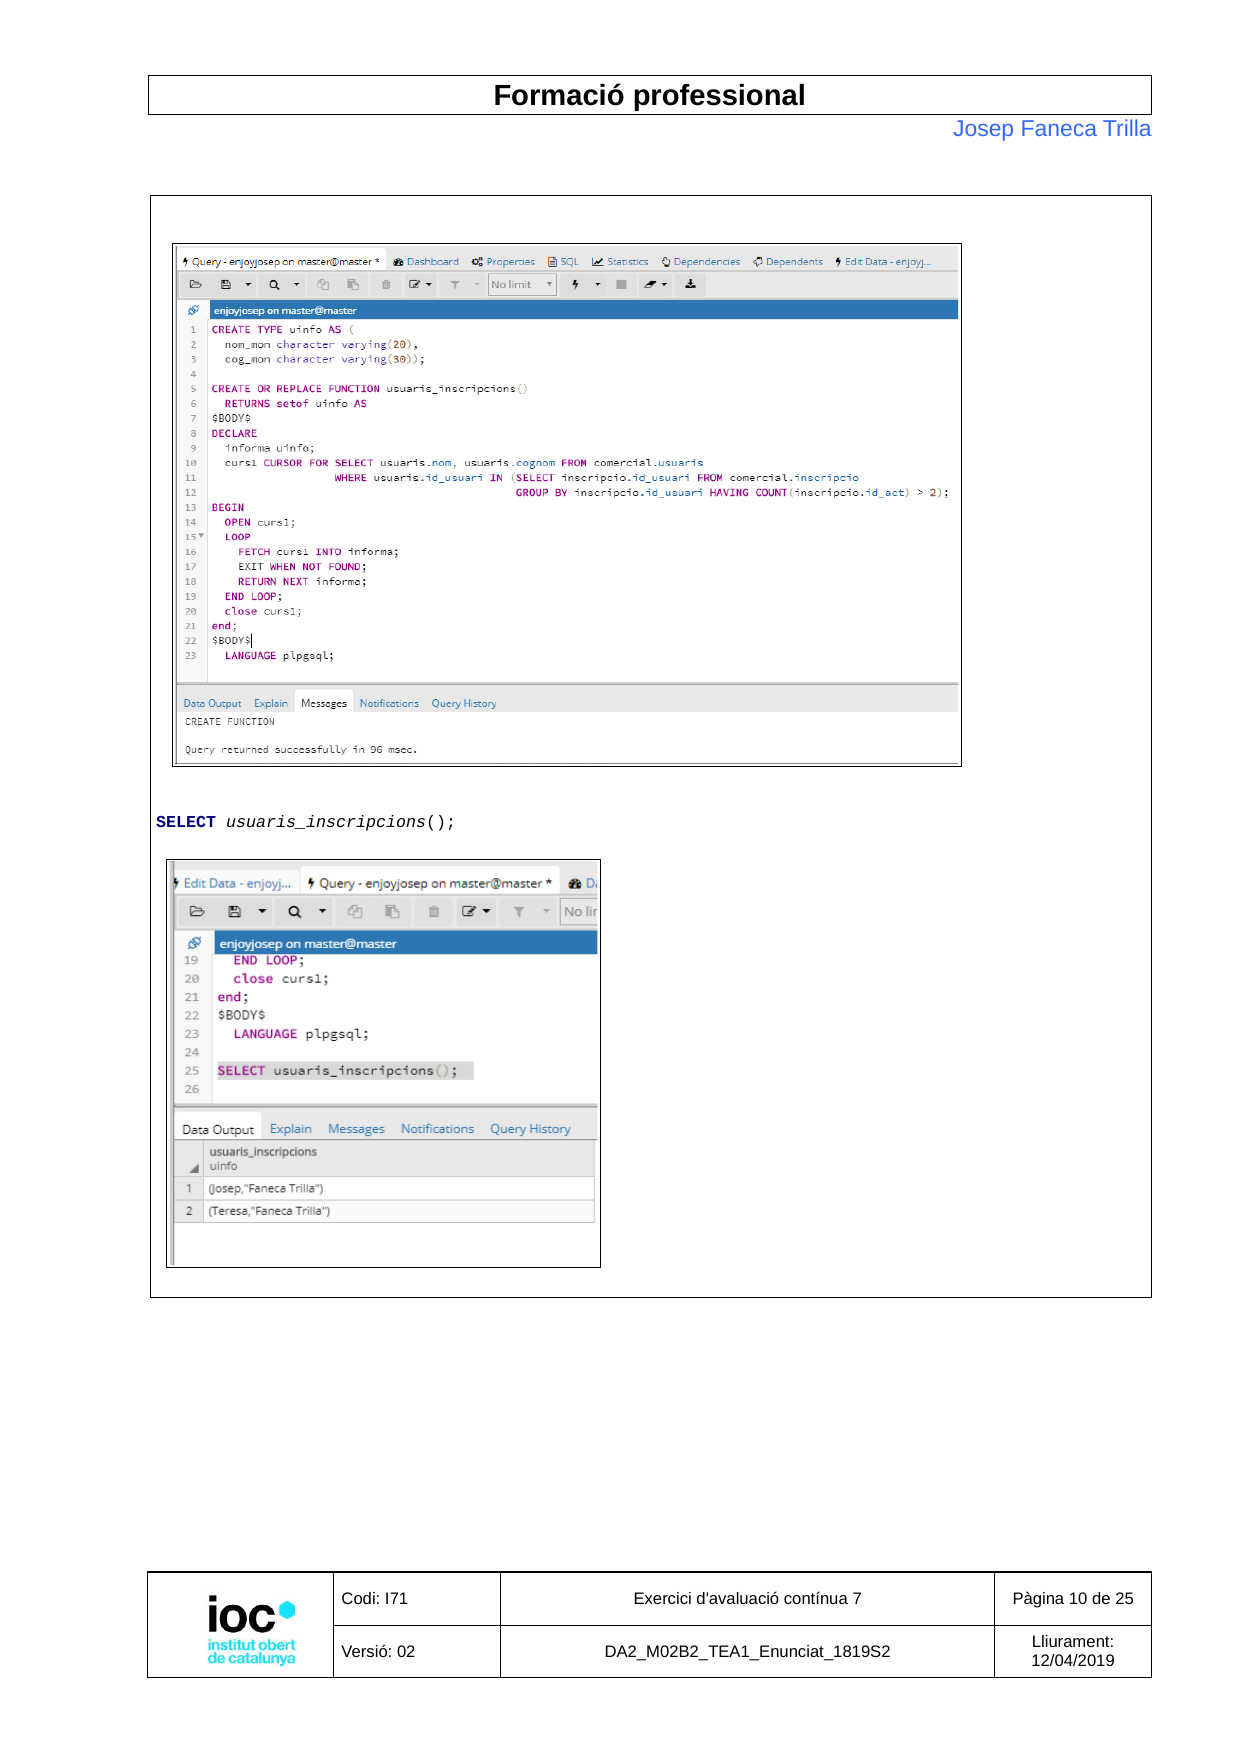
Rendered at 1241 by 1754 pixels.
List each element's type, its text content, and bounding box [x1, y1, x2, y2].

table_header SELECT usuaris_inscripcions(); [151, 764, 1151, 1297]
picture [175, 246, 959, 764]
picture [169, 861, 598, 1265]
table_header [151, 196, 1151, 763]
picture [195, 1581, 309, 1677]
